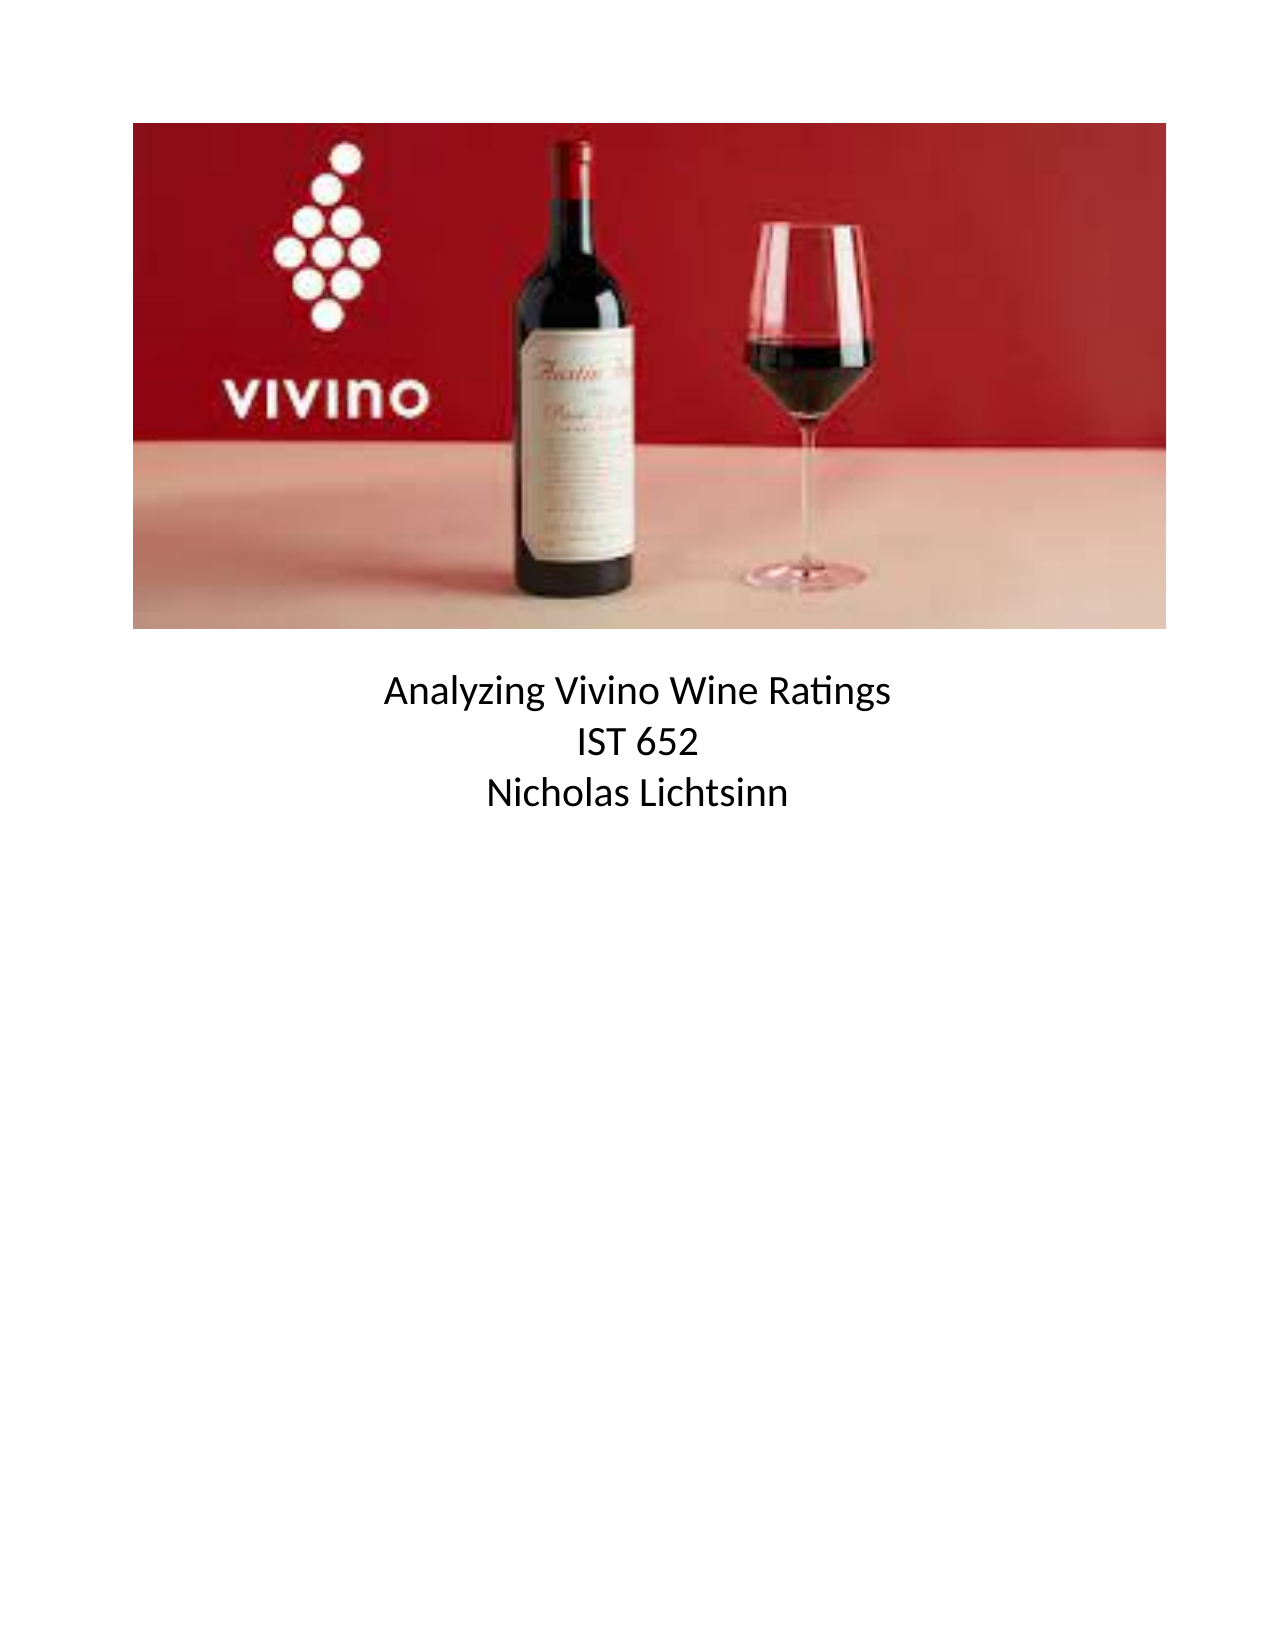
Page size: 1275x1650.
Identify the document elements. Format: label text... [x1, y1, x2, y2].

text IST 652 [118, 715, 1157, 766]
picture [133, 123, 1167, 629]
text Analyzing Vivino Wine Ratings [118, 664, 1157, 715]
text Nicholas Lichtsinn [118, 766, 1157, 817]
